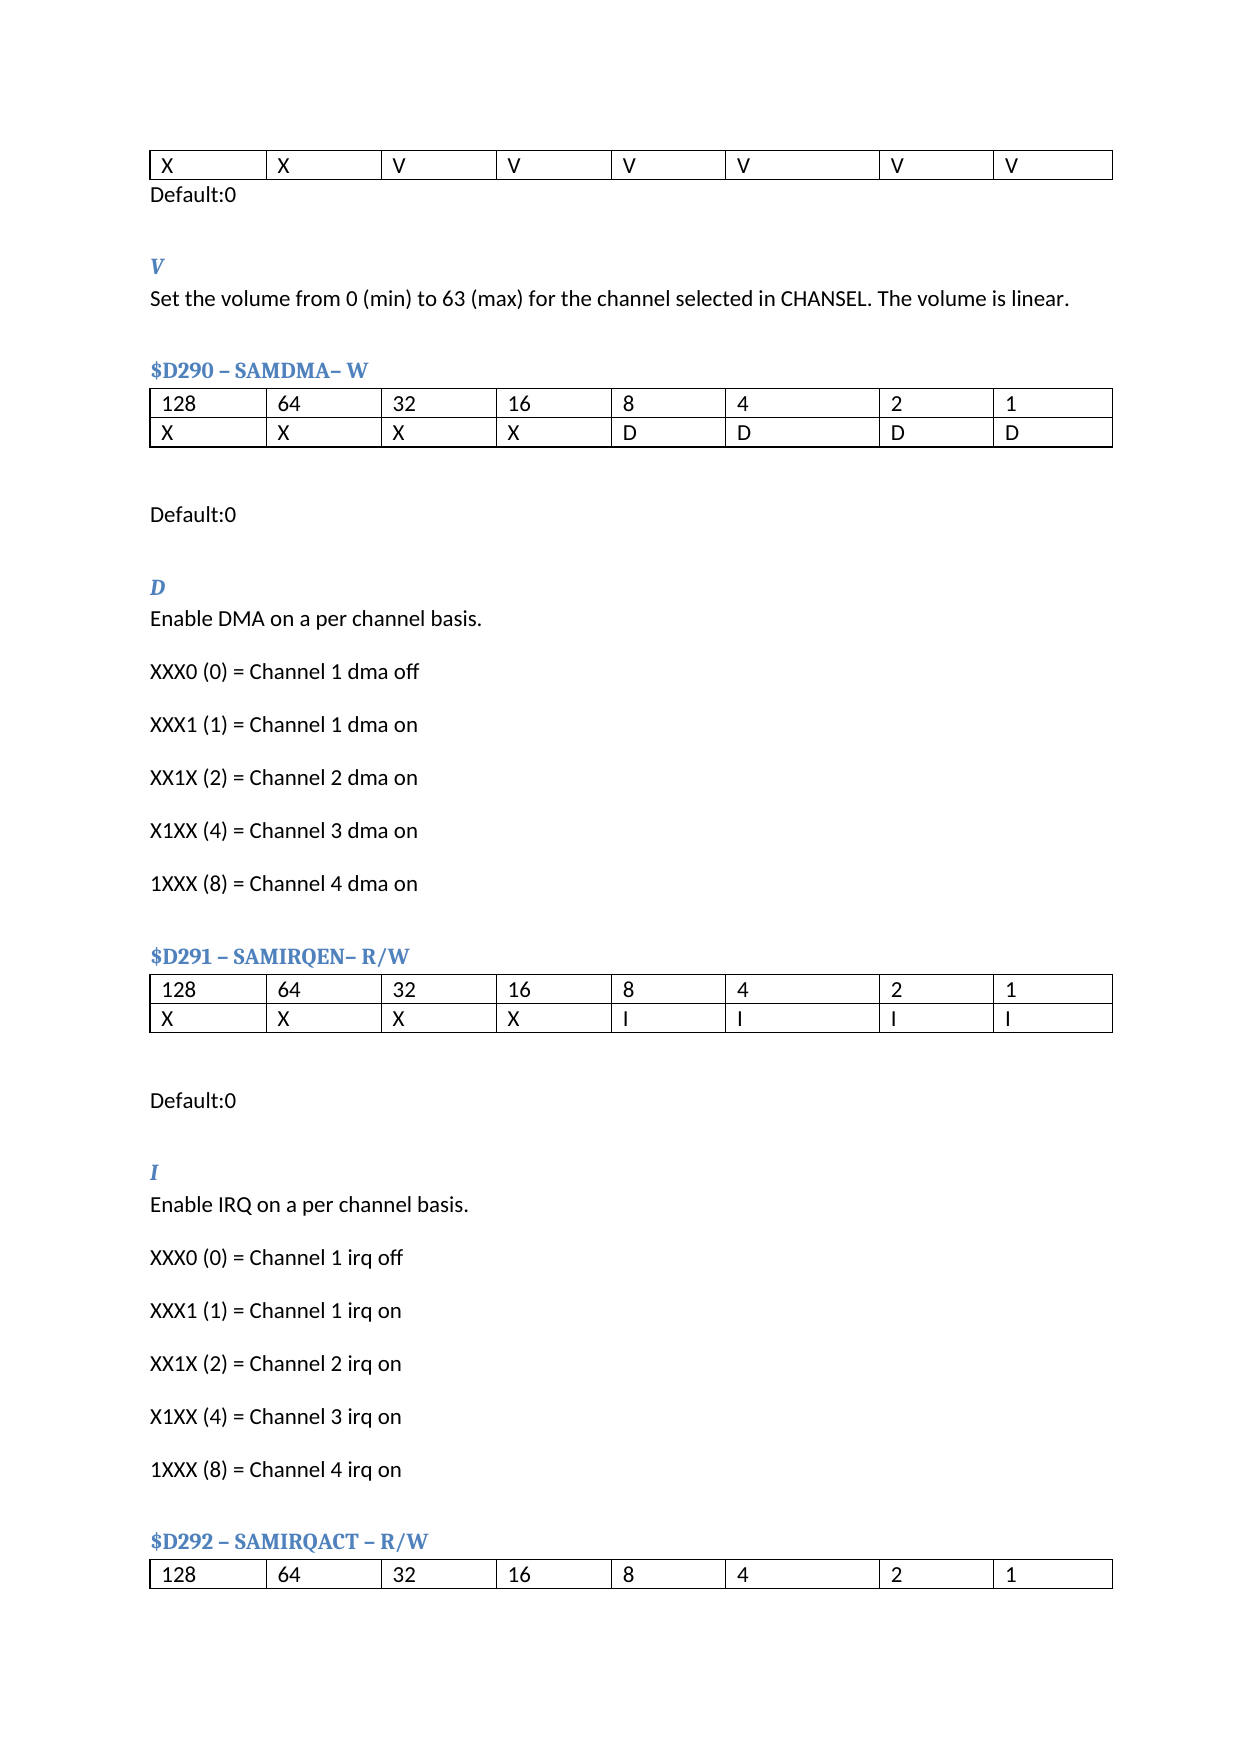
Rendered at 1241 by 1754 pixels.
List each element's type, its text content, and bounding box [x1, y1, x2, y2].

table_cell V [880, 151, 993, 179]
table_cell V [497, 151, 611, 179]
table_cell I [726, 1004, 879, 1032]
table_header 2 [880, 1560, 993, 1588]
table_cell V [382, 151, 496, 179]
table_header 16 [497, 1560, 611, 1588]
text Default:0 [150, 500, 1090, 528]
table_header 1 [994, 389, 1112, 417]
table_cell X [151, 418, 266, 446]
text XXX1 (1) = Channel 1 irq on [150, 1296, 1090, 1324]
table_header 4 [726, 1560, 879, 1588]
table_cell D [726, 418, 879, 446]
table_cell I [994, 1004, 1112, 1032]
table_cell D [880, 418, 993, 446]
table_cell D [994, 418, 1112, 446]
text XX1X (2) = Channel 2 irq on [150, 1349, 1090, 1377]
text X1XX (4) = Channel 3 dma on [150, 817, 1090, 844]
text 1XXX (8) = Channel 4 dma on [150, 869, 1090, 898]
table_header 8 [612, 389, 725, 417]
subtitle $D292 – SAMIRQACT – R/W [150, 1529, 1090, 1555]
table_header 1 [994, 975, 1112, 1003]
text XX1X (2) = Channel 2 dma on [150, 763, 1090, 792]
table_header 64 [267, 975, 381, 1003]
text X1XX (4) = Channel 3 irq on [150, 1402, 1090, 1430]
text XXX0 (0) = Channel 1 irq off [150, 1243, 1090, 1271]
table_cell I [612, 1004, 725, 1032]
table_header 2 [880, 975, 993, 1003]
text XXX0 (0) = Channel 1 dma off [150, 657, 1090, 686]
text Default:0 [150, 1086, 1090, 1114]
table_header 64 [267, 389, 381, 417]
table_header 32 [382, 975, 496, 1003]
table_header 128 [151, 389, 266, 417]
table_cell V [994, 151, 1112, 179]
text Enable IRQ on a per channel basis. [150, 1190, 1090, 1218]
subtitle I [150, 1160, 1090, 1186]
table_header 4 [726, 389, 879, 417]
subtitle V [150, 254, 1090, 280]
table_cell I [880, 1004, 993, 1032]
table_cell X [151, 1004, 266, 1032]
text Default:0 [150, 180, 1090, 208]
table_cell X [267, 418, 381, 446]
text 1XXX (8) = Channel 4 irq on [150, 1455, 1090, 1483]
table_header 1 [994, 1560, 1112, 1588]
table_header 32 [382, 389, 496, 417]
text XXX1 (1) = Channel 1 dma on [150, 711, 1090, 738]
table_header 32 [382, 1560, 496, 1588]
table_cell X [267, 1004, 381, 1032]
table_header 64 [267, 1560, 381, 1588]
table_cell X [497, 418, 611, 446]
table_cell D [612, 418, 725, 446]
table_header 16 [497, 389, 611, 417]
subtitle D [150, 574, 1090, 601]
table_cell X [382, 418, 496, 446]
table_cell X [267, 151, 381, 179]
table_cell X [382, 1004, 496, 1032]
table_header 128 [151, 975, 266, 1003]
subtitle $D290 – SAMDMA– W [150, 358, 1090, 384]
table_header 2 [880, 389, 993, 417]
table_cell X [151, 151, 266, 179]
table_header 8 [612, 975, 725, 1003]
table_header 4 [726, 975, 879, 1003]
table_cell V [612, 151, 725, 179]
table_cell X [497, 1004, 611, 1032]
text Enable DMA on a per channel basis. [150, 604, 1090, 632]
table_header 8 [612, 1560, 725, 1588]
table_header 16 [497, 975, 611, 1003]
subtitle $D291 – SAMIRQEN– R/W [150, 943, 1090, 970]
table_header 128 [151, 1560, 266, 1588]
text Set the volume from 0 (min) to 63 (max) for the channel selected in CHANSEL. The volume is linear. [150, 284, 1090, 312]
table_cell V [726, 151, 879, 179]
